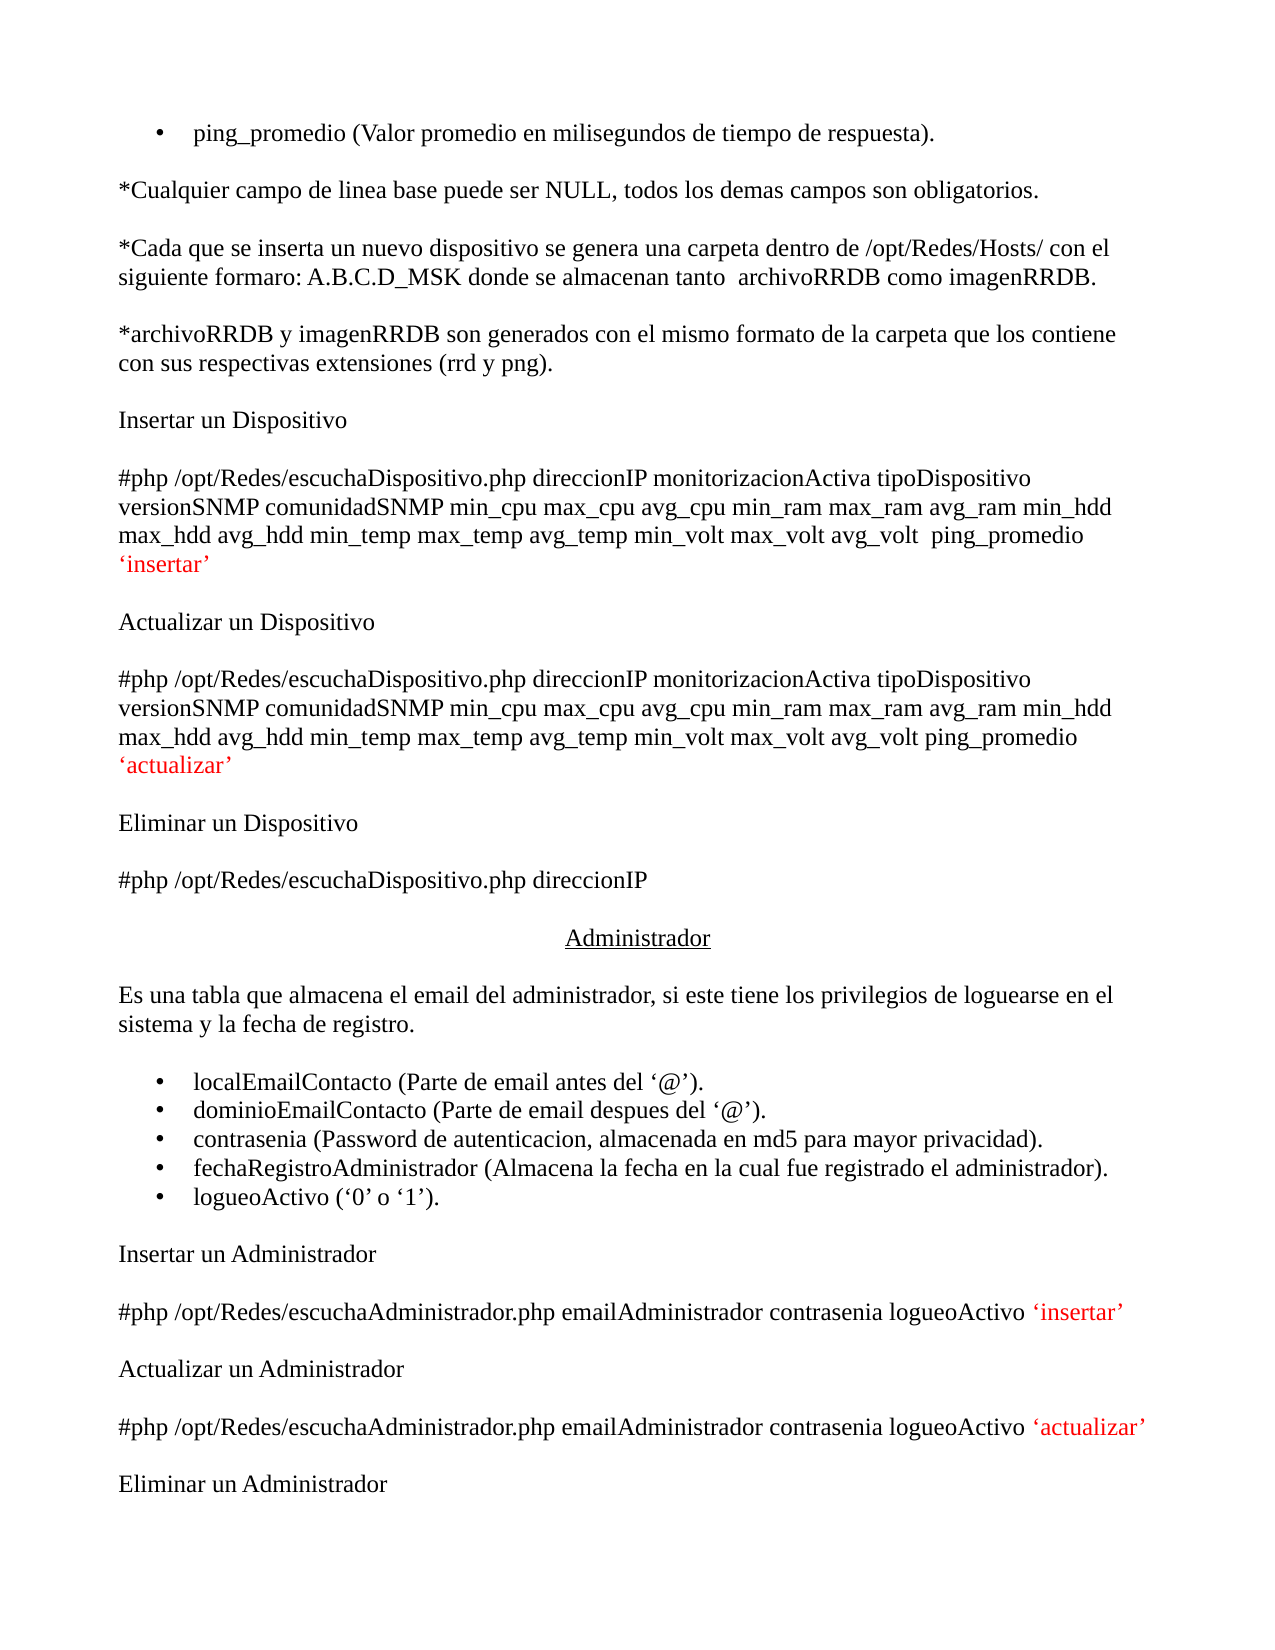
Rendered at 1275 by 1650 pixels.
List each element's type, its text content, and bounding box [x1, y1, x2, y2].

list logueoActivo (‘0’ o ‘1’). [156, 1182, 1157, 1211]
text Insertar un Administrador [118, 1239, 1157, 1268]
text Eliminar un Dispositivo [118, 808, 1157, 837]
text Administrador [118, 923, 1157, 952]
text *Cualquier campo de linea base puede ser NULL, todos los demas campos son obligatorios. [118, 176, 1157, 204]
text #php /opt/Redes/escuchaDispositivo.php direccionIP [118, 866, 1157, 894]
list dominioEmailContacto (Parte de email despues del ‘@’). [156, 1096, 1157, 1124]
text #php /opt/Redes/escuchaAdministrador.php emailAdministrador contrasenia logueoActivo ‘insertar’ [118, 1297, 1157, 1326]
list localEmailContacto (Parte de email antes del ‘@’). [156, 1067, 1157, 1096]
list contrasenia (Password de autenticacion, almacenada en md5 para mayor privacidad). [156, 1124, 1157, 1153]
text Insertar un Dispositivo [118, 406, 1157, 434]
text #php /opt/Redes/escuchaAdministrador.php emailAdministrador contrasenia logueoActivo ‘actualizar’ [118, 1412, 1157, 1441]
text *archivoRRDB y imagenRRDB son generados con el mismo formato de la carpeta que los contiene con sus respectivas extensiones (rrd y png). [118, 319, 1157, 377]
text *Cada que se inserta un nuevo dispositivo se genera una carpeta dentro de /opt/Redes/Hosts/ con el siguiente formaro: A.B.C.D_MSK donde se almacenan tanto archivoRRDB como imagenRRDB. [118, 233, 1157, 291]
list fechaRegistroAdministrador (Almacena la fecha en la cual fue registrado el administrador). [156, 1153, 1157, 1182]
text Actualizar un Dispositivo [118, 607, 1157, 636]
text #php /opt/Redes/escuchaDispositivo.php direccionIP monitorizacionActiva tipoDispositivo versionSNMP comunidadSNMP min_cpu max_cpu avg_cpu min_ram max_ram avg_ram min_hdd max_hdd avg_hdd min_temp max_temp avg_temp min_volt max_volt avg_volt ping_promedio ‘actualizar’ [118, 664, 1157, 779]
list ping_promedio (Valor promedio en milisegundos de tiempo de respuesta). [156, 118, 1157, 147]
text Actualizar un Administrador [118, 1354, 1157, 1383]
text Es una tabla que almacena el email del administrador, si este tiene los privilegios de loguearse en el sistema y la fecha de registro. [118, 981, 1157, 1038]
text #php /opt/Redes/escuchaDispositivo.php direccionIP monitorizacionActiva tipoDispositivo versionSNMP comunidadSNMP min_cpu max_cpu avg_cpu min_ram max_ram avg_ram min_hdd max_hdd avg_hdd min_temp max_temp avg_temp min_volt max_volt avg_volt ping_promedio ‘insertar’ [118, 463, 1157, 578]
text Eliminar un Administrador [118, 1469, 1157, 1498]
